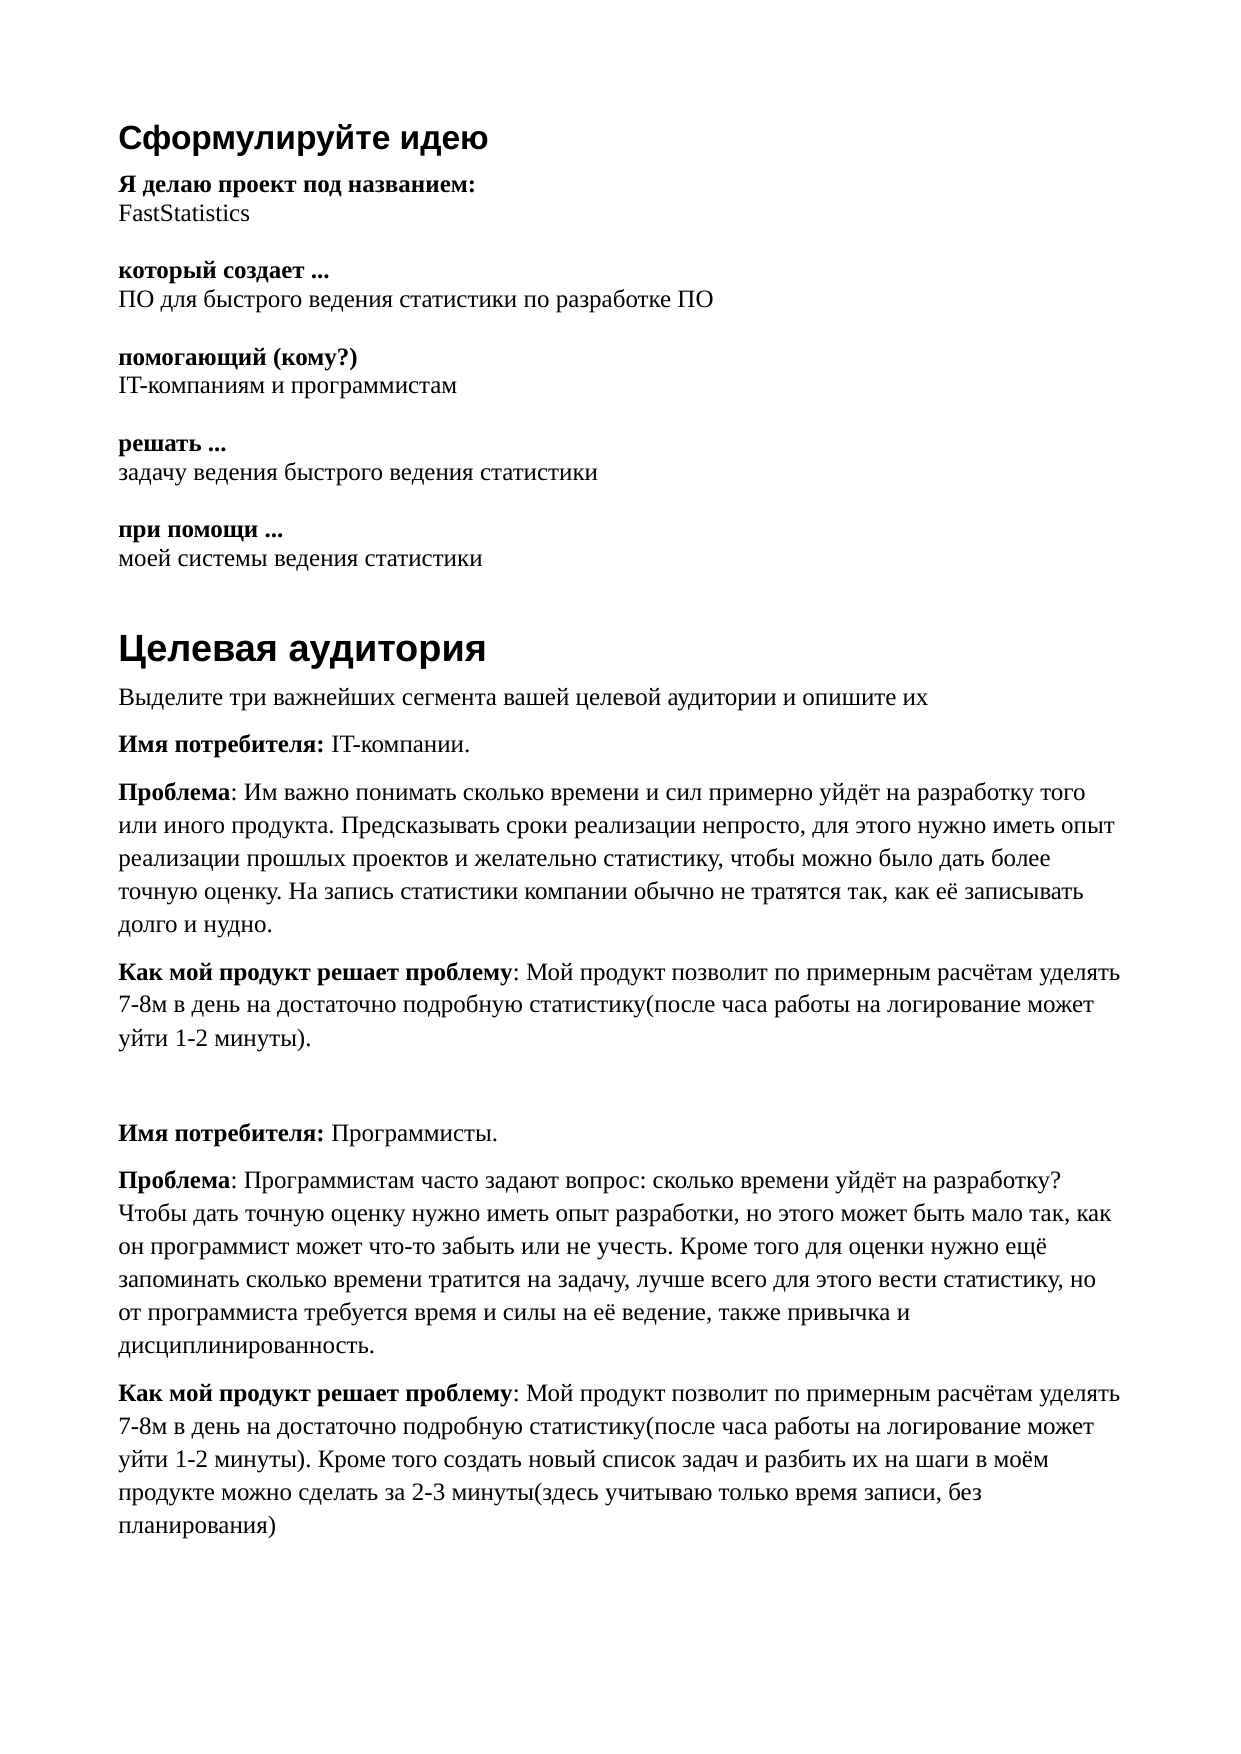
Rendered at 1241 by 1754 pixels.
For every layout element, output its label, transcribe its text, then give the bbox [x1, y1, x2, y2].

text Как мой продукт решает проблему: Мой продукт позволит по примерным расчётам уделять 7-8м в день на достаточно подробную статистику(после часа работы на логирование может уйти 1-2 минуты). Кроме того создать новый список задач и разбить их на шаги в моём продукте можно сделать за 2-3 минуты(здесь учитываю только время записи, без планирования) [118, 1378, 1122, 1539]
text ПО для быстрого ведения статистики по разработке ПО [118, 284, 1122, 313]
subtitle Сформулируйте идею [118, 118, 1122, 157]
text FastStatistics [118, 198, 1122, 227]
text при помощи ... [118, 514, 1122, 543]
subtitle Целевая аудитория [118, 626, 1122, 669]
text Имя потребителя: Программисты. [118, 1118, 1122, 1147]
text Имя потребителя: IT-компании. [118, 729, 1122, 758]
text Я делаю проект под названием: [118, 169, 1122, 198]
text Как мой продукт решает проблему: Мой продукт позволит по примерным расчётам уделять 7-8м в день на достаточно подробную статистику(после часа работы на логирование может уйти 1-2 минуты). [118, 957, 1122, 1051]
text моей системы ведения статистики [118, 543, 1122, 572]
text решать ... [118, 428, 1122, 457]
text который создает ... [118, 256, 1122, 284]
text помогающий (кому?) [118, 342, 1122, 371]
text задачу ведения быстрого ведения статистики [118, 457, 1122, 486]
text Выделите три важнейших сегмента вашей целевой аудитории и опишите их [118, 682, 1122, 710]
text Проблема: Им важно понимать сколько времени и сил примерно уйдёт на разработку того или иного продукта. Предсказывать сроки реализации непросто, для этого нужно иметь опыт реализации прошлых проектов и желательно статистику, чтобы можно было дать более точную оценку. На запись статистики компании обычно не тратятся так, как её записывать долго и нудно. [118, 777, 1122, 938]
text Проблема: Программистам часто задают вопрос: сколько времени уйдёт на разработку? Чтобы дать точную оценку нужно иметь опыт разработки, но этого может быть мало так, как он программист может что-то забыть или не учесть. Кроме того для оценки нужно ещё запоминать сколько времени тратится на задачу, лучше всего для этого вести статистику, но от программиста требуется время и силы на её ведение, также привычка и дисциплинированность. [118, 1165, 1122, 1359]
text IT-компаниям и программистам [118, 371, 1122, 399]
